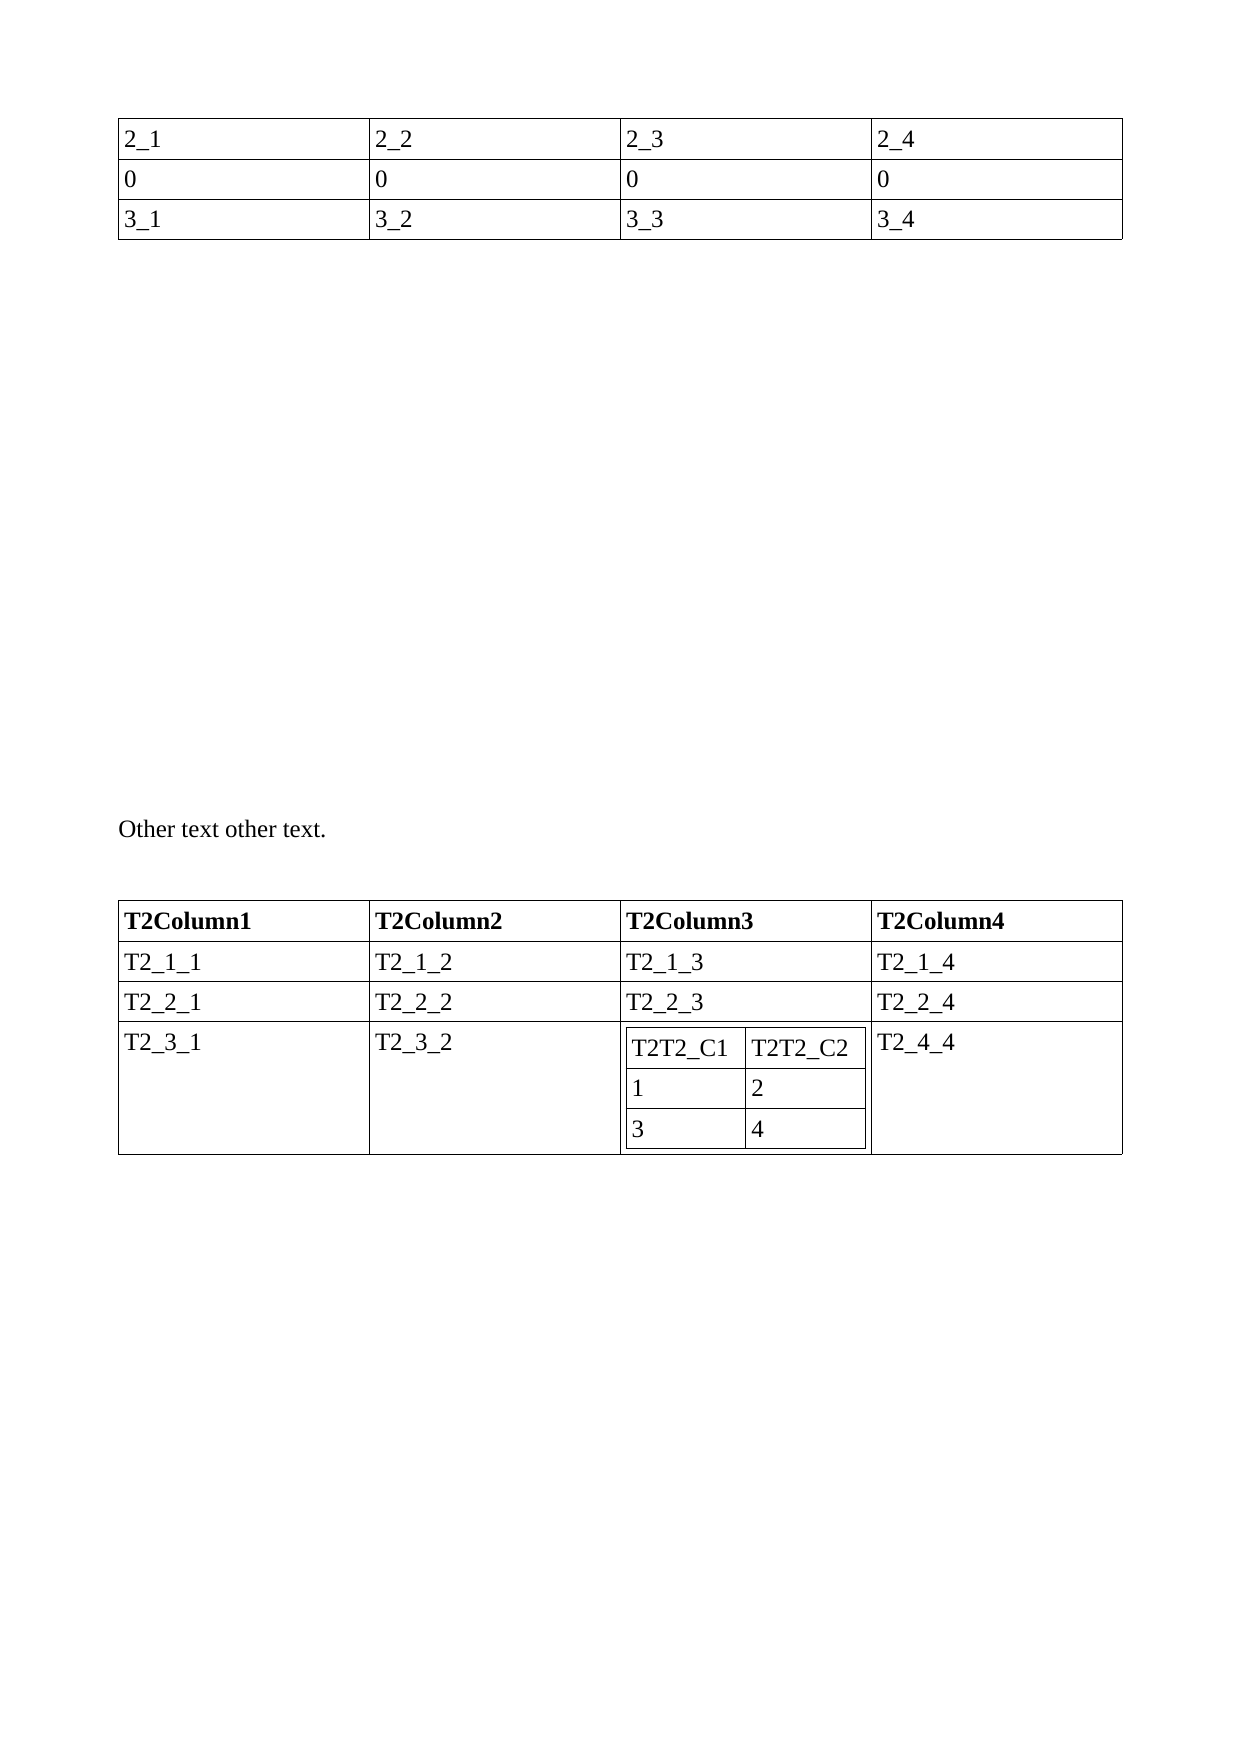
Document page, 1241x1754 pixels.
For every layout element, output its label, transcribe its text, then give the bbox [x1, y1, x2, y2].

table_cell 3_1 [119, 200, 369, 239]
table_cell 2_1 [119, 119, 369, 158]
table_cell 2_4 [872, 119, 1122, 158]
table_cell 2_3 [621, 119, 871, 158]
table_cell T2_2_4 [872, 982, 1122, 1021]
table_cell T2_1_2 [370, 942, 620, 981]
table_cell 4 [746, 1109, 865, 1148]
table_cell 1 [627, 1069, 745, 1108]
table_cell 3_3 [621, 200, 871, 239]
table_cell T2_2_3 [621, 982, 871, 1021]
table_cell T2_3_2 [370, 1022, 620, 1154]
table_cell T2_1_3 [621, 942, 871, 981]
table_cell 0 [370, 160, 620, 199]
text Other text other text. [118, 814, 1122, 843]
table_cell T2_1_4 [872, 942, 1122, 981]
table_cell 0 [119, 160, 369, 199]
table_cell T2_3_1 [119, 1022, 369, 1154]
table_cell 3_4 [872, 200, 1122, 239]
table_cell T2_2_1 [119, 982, 369, 1021]
table_cell T2_1_1 [119, 942, 369, 981]
table_header T2Column3 [621, 901, 871, 941]
table_cell 0 [621, 160, 871, 199]
table_header T2Column2 [370, 901, 620, 941]
table_cell 2_2 [370, 119, 620, 158]
table_header T2Column1 [119, 901, 369, 941]
table_cell [621, 1022, 871, 1154]
table_cell 2 [746, 1069, 865, 1108]
table_cell T2_2_2 [370, 982, 620, 1021]
table_cell T2_4_4 [872, 1022, 1122, 1154]
table_header T2Column4 [872, 901, 1122, 941]
table_cell 3 [627, 1109, 745, 1148]
table_header T2T2_C2 [746, 1028, 865, 1067]
table_header T2T2_C1 [627, 1028, 745, 1067]
table_cell 3_2 [370, 200, 620, 239]
table_cell 0 [872, 160, 1122, 199]
